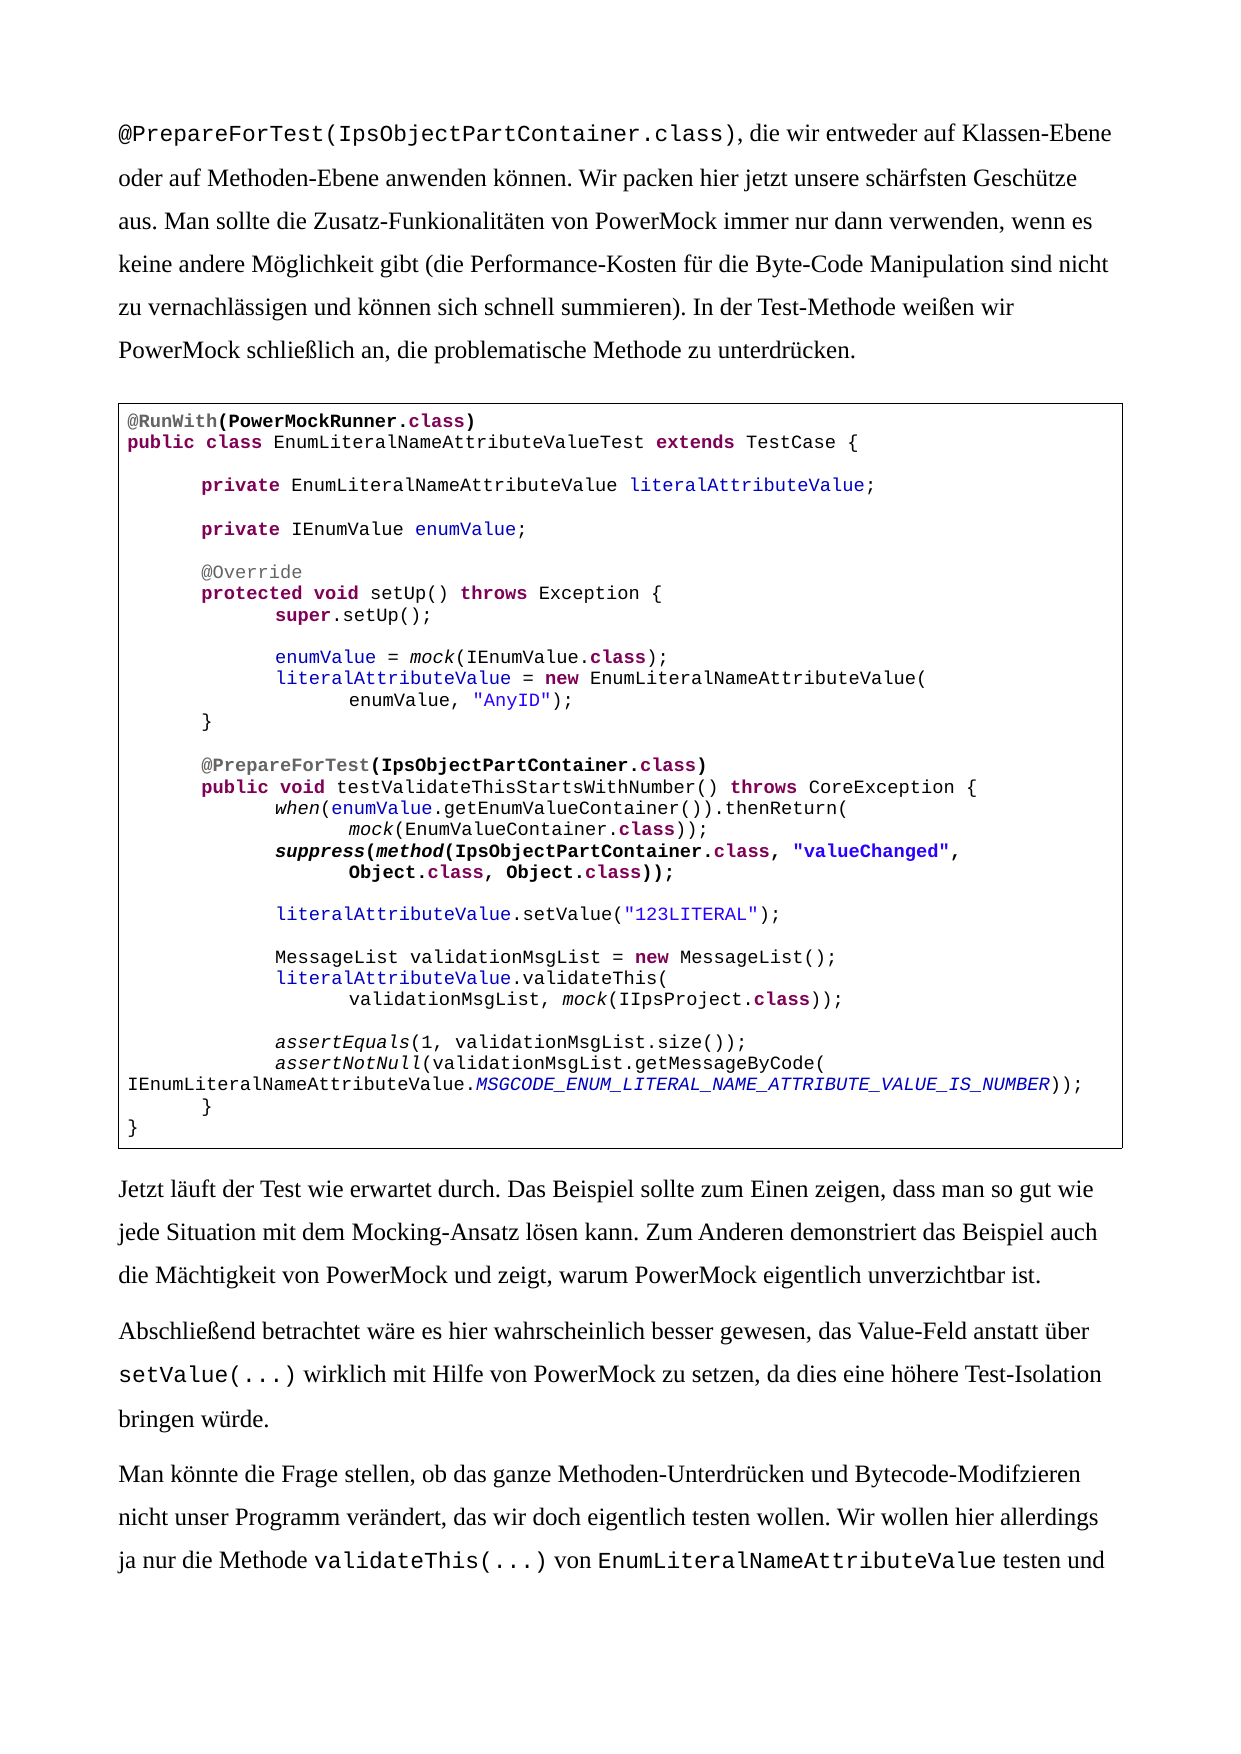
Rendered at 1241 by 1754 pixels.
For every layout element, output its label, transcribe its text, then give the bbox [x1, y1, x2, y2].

text @RunWith(PowerMockRunner.class) [127, 412, 1113, 433]
text Man könnte die Frage stellen, ob das ganze Methoden-Unterdrücken und Bytecode-Modifzieren nicht unser Programm verändert, das wir doch eigentlich testen wollen. Wir wollen hier allerdings ja nur die Methode validateThis(...) von EnumLiteralNameAttributeValue testen und [118, 1459, 1122, 1576]
text Jetzt läuft der Test wie erwartet durch. Das Beispiel sollte zum Einen zeigen, dass man so gut wie jede Situation mit dem Mocking-Ansatz lösen kann. Zum Anderen demonstriert das Beispiel auch die Mächtigkeit von PowerMock und zeigt, warum PowerMock eigentlich unverzichtbar ist. [118, 1149, 1122, 1289]
text Abschließend betrachtet wäre es hier wahrscheinlich besser gewesen, das Value-Feld anstatt über setValue(...) wirklich mit Hilfe von PowerMock zu setzen, da dies eine höhere Test-Isolation bringen würde. [118, 1316, 1122, 1432]
text super.setUp(); [127, 605, 1113, 627]
text literalAttributeValue.validateThis( validationMsgList, mock(IIpsProject.class)); [127, 969, 1113, 1011]
text @PrepareForTest(IpsObjectPartContainer.class), die wir entweder auf Klassen-Ebene oder auf Methoden-Ebene anwenden können. Wir packen hier jetzt unsere schärfsten Geschütze aus. Man sollte die Zusatz-Funkionalitäten von PowerMock immer nur dann verwenden, wenn es keine andere Möglichkeit gibt (die Performance-Kosten für die Byte-Code Manipulation sind nicht zu vernachlässigen und können sich schnell summieren). In der Test-Methode weißen wir PowerMock schließlich an, die problematische Methode zu unterdrücken. [118, 118, 1122, 364]
text private EnumLiteralNameAttributeValue literalAttributeValue; [127, 475, 1113, 497]
text enumValue = mock(IEnumValue.class); [127, 648, 1113, 669]
text [118, 391, 1122, 403]
text @PrepareForTest(IpsObjectPartContainer.class) [127, 754, 1113, 778]
text } [127, 712, 1113, 733]
text literalAttributeValue.setValue("123LITERAL"); [127, 905, 1113, 926]
text public class EnumLiteralNameAttributeValueTest extends TestCase { [127, 433, 1113, 454]
text literalAttributeValue = new EnumLiteralNameAttributeValue( enumValue, "AnyID"); [127, 669, 1113, 712]
text suppress(method(IpsObjectPartContainer.class, "valueChanged", Object.class, Object.class)); [127, 841, 1113, 884]
text when(enumValue.getEnumValueContainer()).thenReturn( mock(EnumValueContainer.class)); [127, 799, 1113, 841]
text assertEquals(1, validationMsgList.size()); [127, 1033, 1113, 1054]
text assertNotNull(validationMsgList.getMessageByCode( IEnumLiteralNameAttributeValue.MSGCODE_ENUM_LITERAL_NAME_ATTRIBUTE_VALUE_IS_NUMBER)); [127, 1054, 1113, 1096]
text MessageList validationMsgList = new MessageList(); [127, 948, 1113, 969]
text } [127, 1096, 1113, 1118]
text protected void setUp() throws Exception { [127, 584, 1113, 605]
text @Override [127, 563, 1113, 584]
text public void testValidateThisStartsWithNumber() throws CoreException { [127, 778, 1113, 799]
text } [127, 1118, 1113, 1139]
text private IEnumValue enumValue; [127, 518, 1113, 542]
text [119, 404, 1122, 1148]
